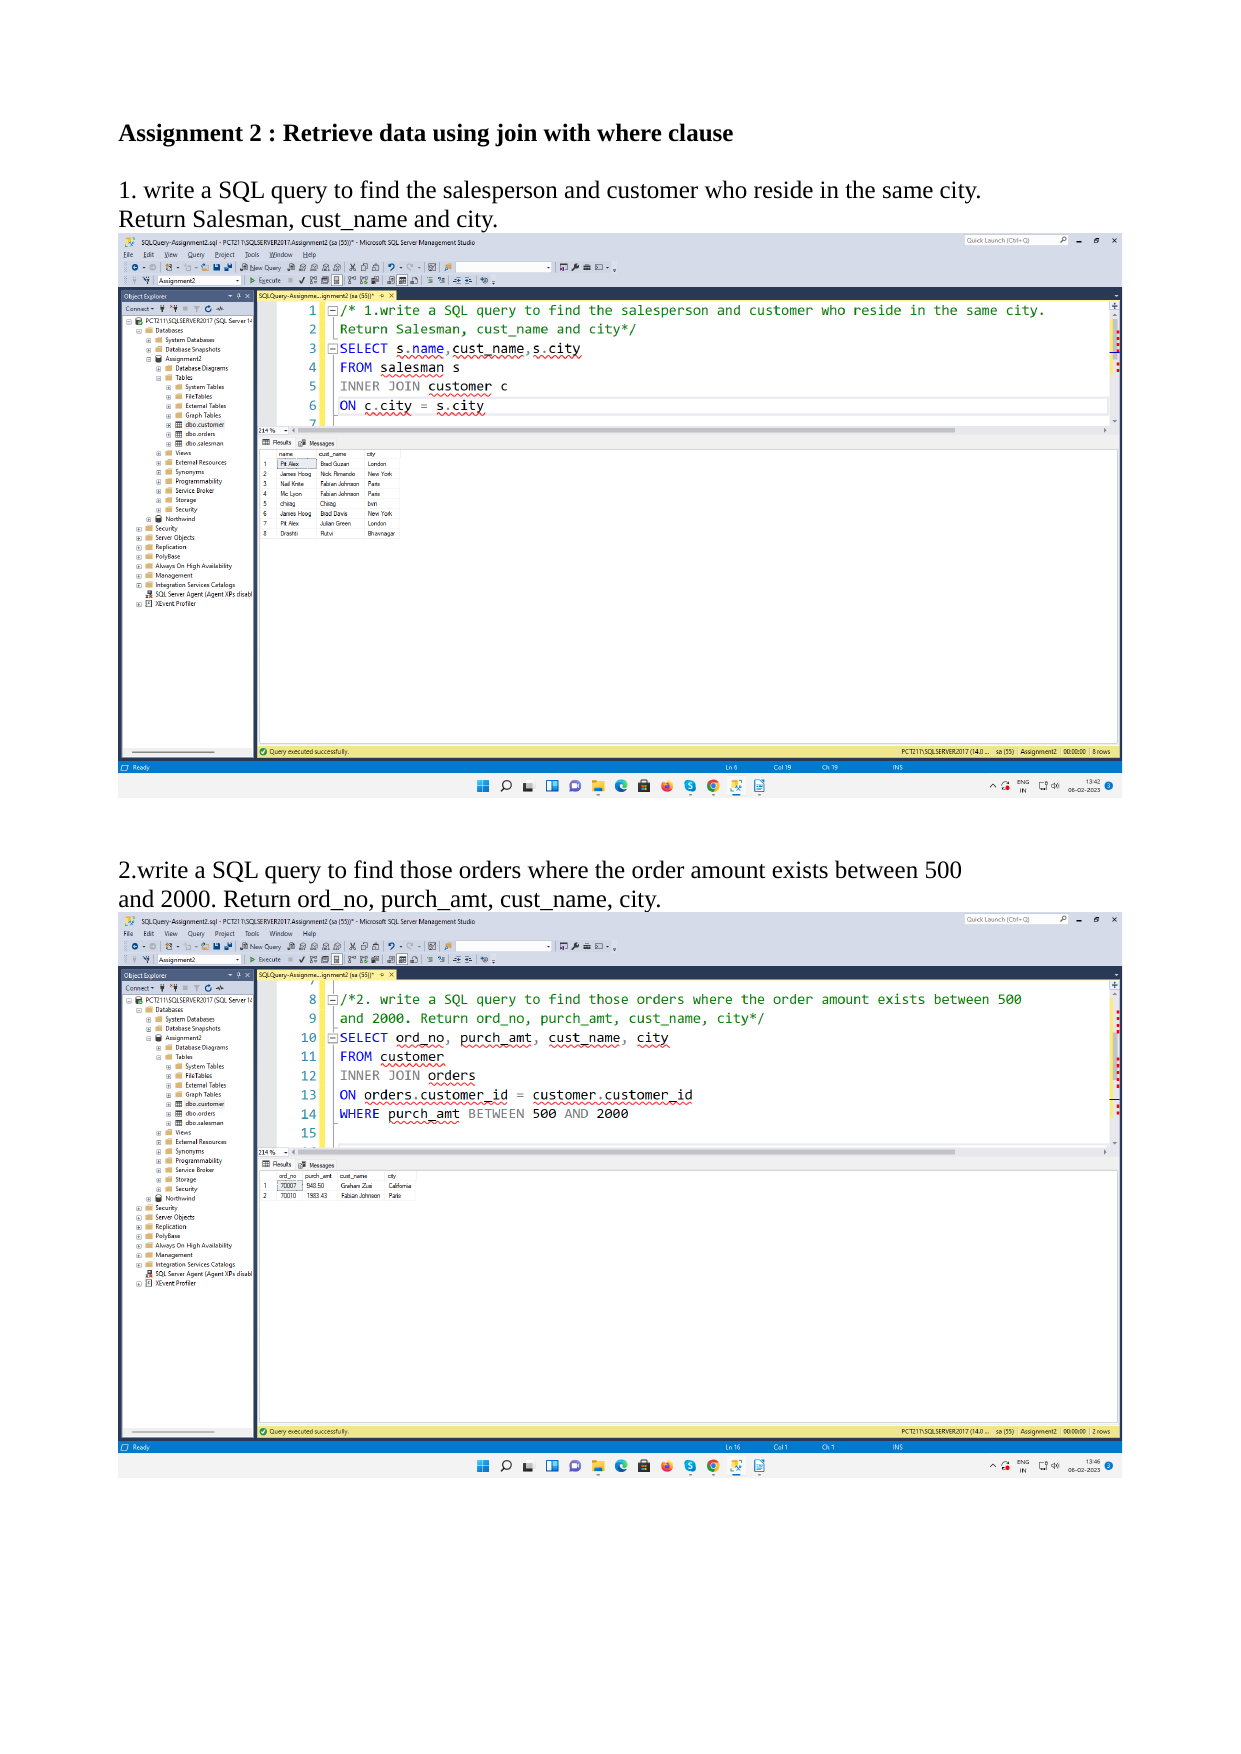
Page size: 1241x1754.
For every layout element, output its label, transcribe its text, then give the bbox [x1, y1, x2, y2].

text Return Salesman, cust_name and city. [118, 204, 1122, 233]
text Assignment 2 : Retrieve data using join with where clause [118, 118, 1122, 147]
text and 2000. Return ord_no, purch_amt, cust_name, city. [118, 884, 1122, 912]
picture [118, 233, 1123, 798]
text 2.write a SQL query to find those orders where the order amount exists between 500 [118, 855, 1122, 884]
picture [118, 912, 1123, 1478]
text 1. write a SQL query to find the salesperson and customer who reside in the same city. [118, 176, 1122, 204]
